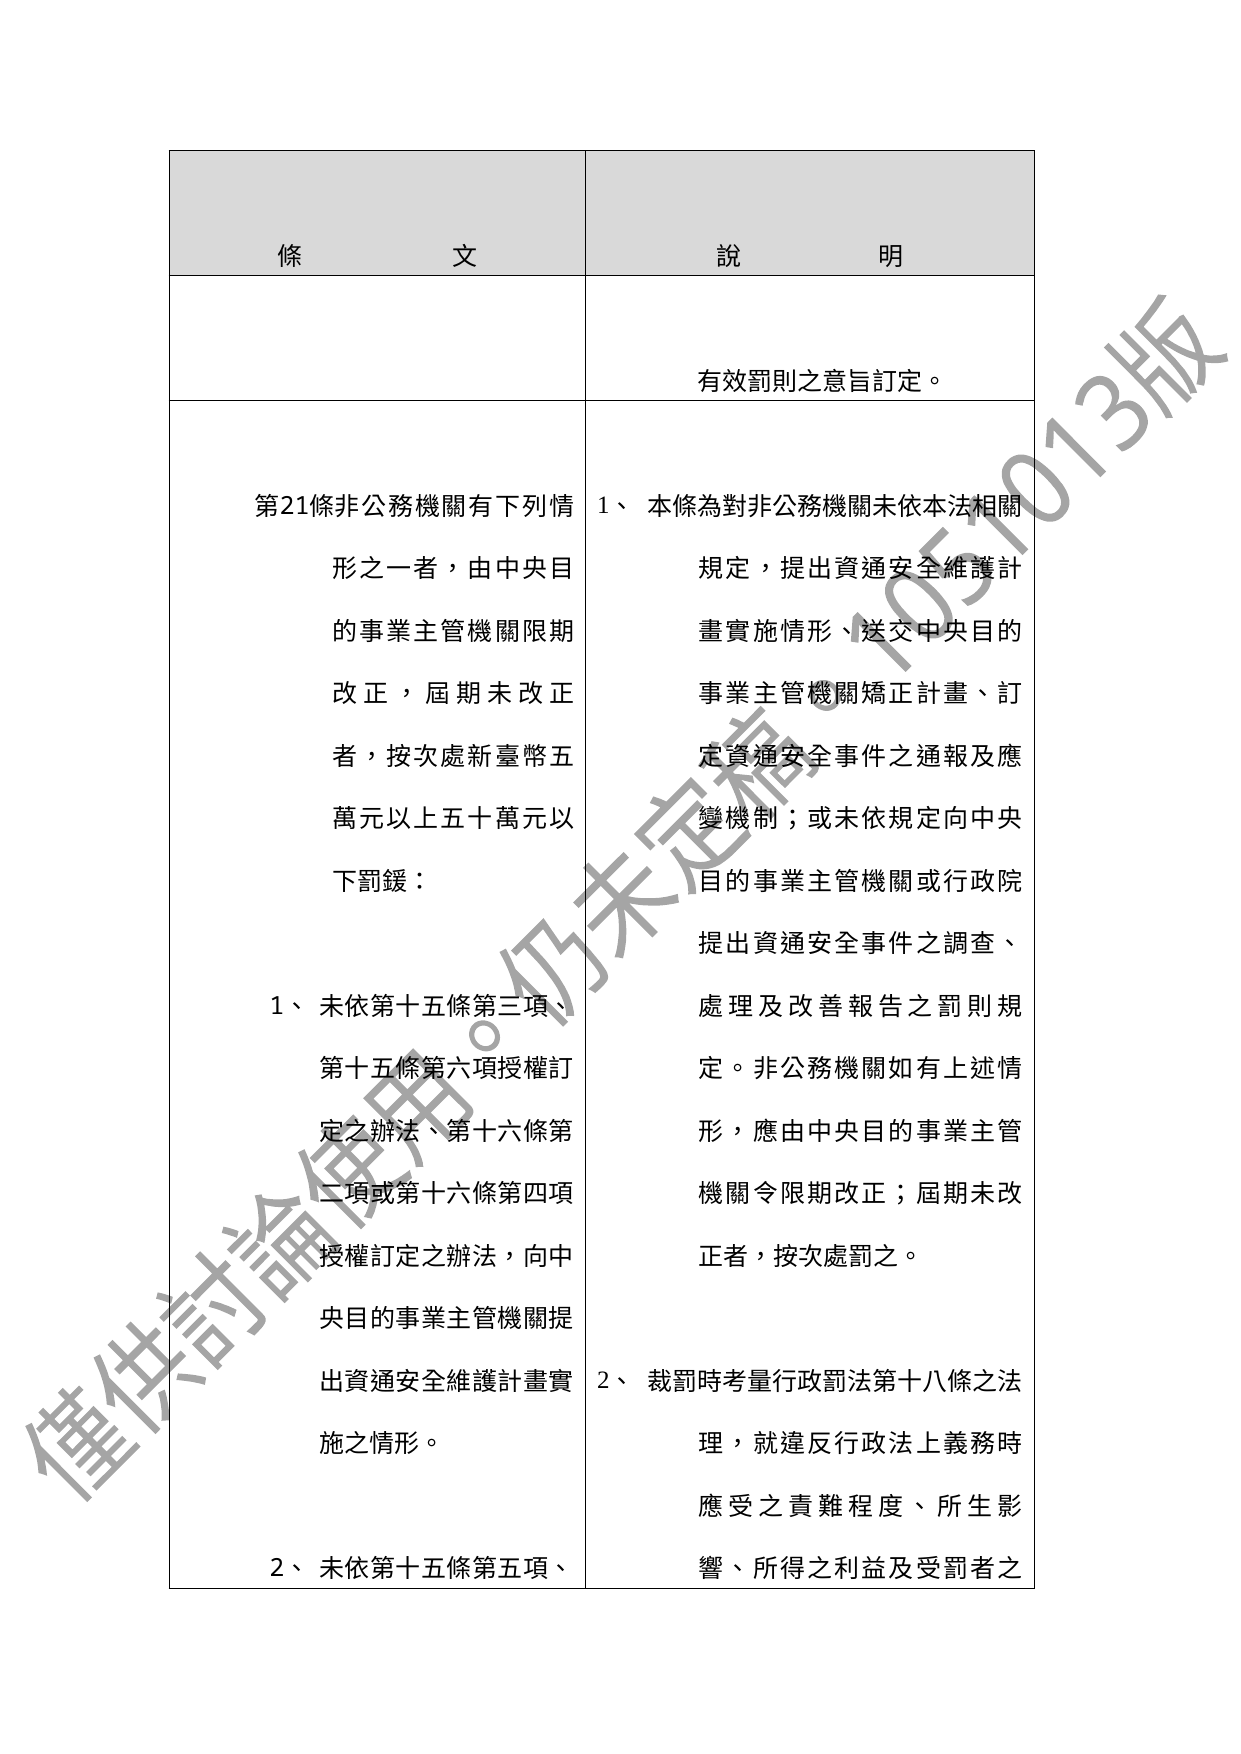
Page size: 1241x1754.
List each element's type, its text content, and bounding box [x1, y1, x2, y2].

table_cell [170, 276, 585, 400]
table_cell 非公務機關有下列情形之一者，由中央目的事業主管機關限期改正，屆期未改正者，按次處新臺幣五萬元以上五十萬元以下罰鍰： 未依第十五條第三項、第十五條第六項授權訂定之辦法、第十六條第二項或第十六條第四項授權訂定之辦法，向中央目的事業主管機關提出資通安全維護計畫實施之情形。 未依第十五條第五項、第十五條第六項授權訂定之辦法、第十六條第三項或第十六條第四項授權訂定之辦法，提出矯正計畫送交中央目的事業主管機關。 未依第十七條第一項或第十七條第四項所授權訂定之辦法，訂定資通安全事件之通報及應變機制。 未依第十七條第三項或第四項授權訂定之辦法，向中央目的事業主管機關提出資通安全事件之調查、處理及改善報告，或於重大資通安全事件之情形，未將報告送交行政院。 [170, 401, 585, 1588]
table_cell 本條為對非公務機關未依本法相關規定，提出資通安全維護計畫實施情形、送交中央目的事業主管機關矯正計畫、訂定資通安全事件之通報及應變機制；或未依規定向中央目的事業主管機關或行政院提出資通安全事件之調查、處理及改善報告之罰則規定。非公務機關如有上述情形，應由中央目的事業主管機關令限期改正；屆期未改正者，按次處罰之。 裁罰時考量行政罰法第十八條之法理，就違反行政法上義務時應受之責難程度、所生影響、所得之利益及受罰者之 [586, 401, 1034, 1588]
table_header 條 文 [170, 151, 585, 275]
table_header 說 明 [586, 151, 1034, 275]
table_cell 本條為對非公務機關未依第十七條第二項及第十七條第四項授權訂定之辦法之規定，通報資通安全事件之罰則規定。 非公務機關如發生資通安全事件，應依相關規定進行通報；如未依規定通報，應由中央目的事業主管機關處以罰鍰，並令限期改正；屆期未改正者，按次處罰之。 裁罰時考量行政罰法第十八條之法理，就違反行政法上義務時應受之責難程度、所生影響、所得之利益及受罰者之資力為裁罰標準，爰為本條之規定。 參考歐盟2016年「網絡與資訊系統安全指令」（The Directive on security of network and information systems）第二十一條要求會員國必須針對違反相關國家法規之行為，制定有效罰則之意旨訂定。 [586, 276, 1034, 400]
